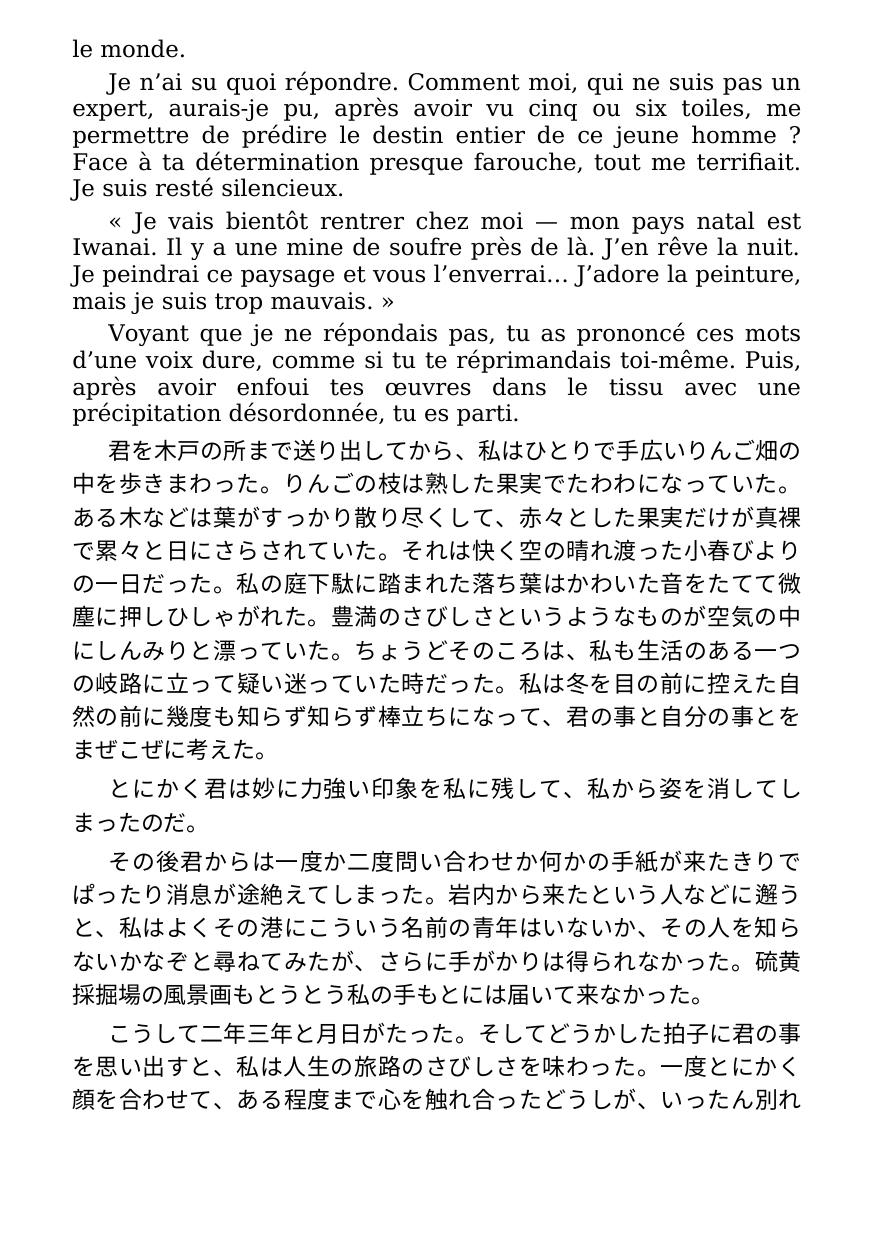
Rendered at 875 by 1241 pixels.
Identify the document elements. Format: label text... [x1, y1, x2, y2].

text 君を木戸の所まで送り出してから、私はひとりで手広いりんご畑の中を歩きまわった。りんごの枝は熟した果実でたわわになっていた。ある木などは葉がすっかり散り尽くして、赤々とした果実だけが真裸で累々と日にさらされていた。それは快く空の晴れ渡った小春びよりの一日だった。私の庭下駄に踏まれた落ち葉はかわいた音をたてて微塵に押しひしゃがれた。豊満のさびしさというようなものが空気の中にしんみりと漂っていた。ちょうどそのころは、私も生活のある一つの岐路に立って疑い迷っていた時だった。私は冬を目の前に控えた自然の前に幾度も知らず知らず棒立ちになって、君の事と自分の事とをまぜこぜに考えた。 [72, 433, 802, 765]
text Voyant que je ne répondais pas, tu as prononcé ces mots d’une voix dure, comme si tu te réprimandais toi-même. Puis, après avoir enfoui tes œuvres dans le tissu avec une précipitation désordonnée, tu es parti. [72, 321, 802, 427]
text とにかく君は妙に力強い印象を私に残して、私から姿を消してしまったのだ。 [72, 771, 802, 838]
text こうして二年三年と月日がたった。そしてどうかした拍子に君の事を思い出すと、私は人生の旅路のさびしさを味わった。一度とにかく顔を合わせて、ある程度まで心を触れ合ったどうしが、いったん別れ [72, 1016, 802, 1116]
text le monde. [72, 36, 802, 63]
text Je n’ai su quoi répondre. Comment moi, qui ne suis pas un expert, aurais-je pu, après avoir vu cinq ou six toiles, me permettre de prédire le destin entier de ce jeune homme ? Face à ta détermination presque farouche, tout me terrifiait. Je suis resté silencieux. [72, 69, 802, 202]
text その後君からは一度か二度問い合わせか何かの手紙が来たきりでぱったり消息が途絶えてしまった。岩内から来たという人などに邂うと、私はよくその港にこういう名前の青年はいないか、その人を知らないかなぞと尋ねてみたが、さらに手がかりは得られなかった。硫黄採掘場の風景画もとうとう私の手もとには届いて来なかった。 [72, 844, 802, 1010]
text « Je vais bientôt rentrer chez moi — mon pays natal est Iwanai. Il y a une mine de soufre près de là. J’en rêve la nuit. Je peindrai ce paysage et vous l’enverrai… J’adore la peinture, mais je suis trop mauvais. » [72, 208, 802, 314]
